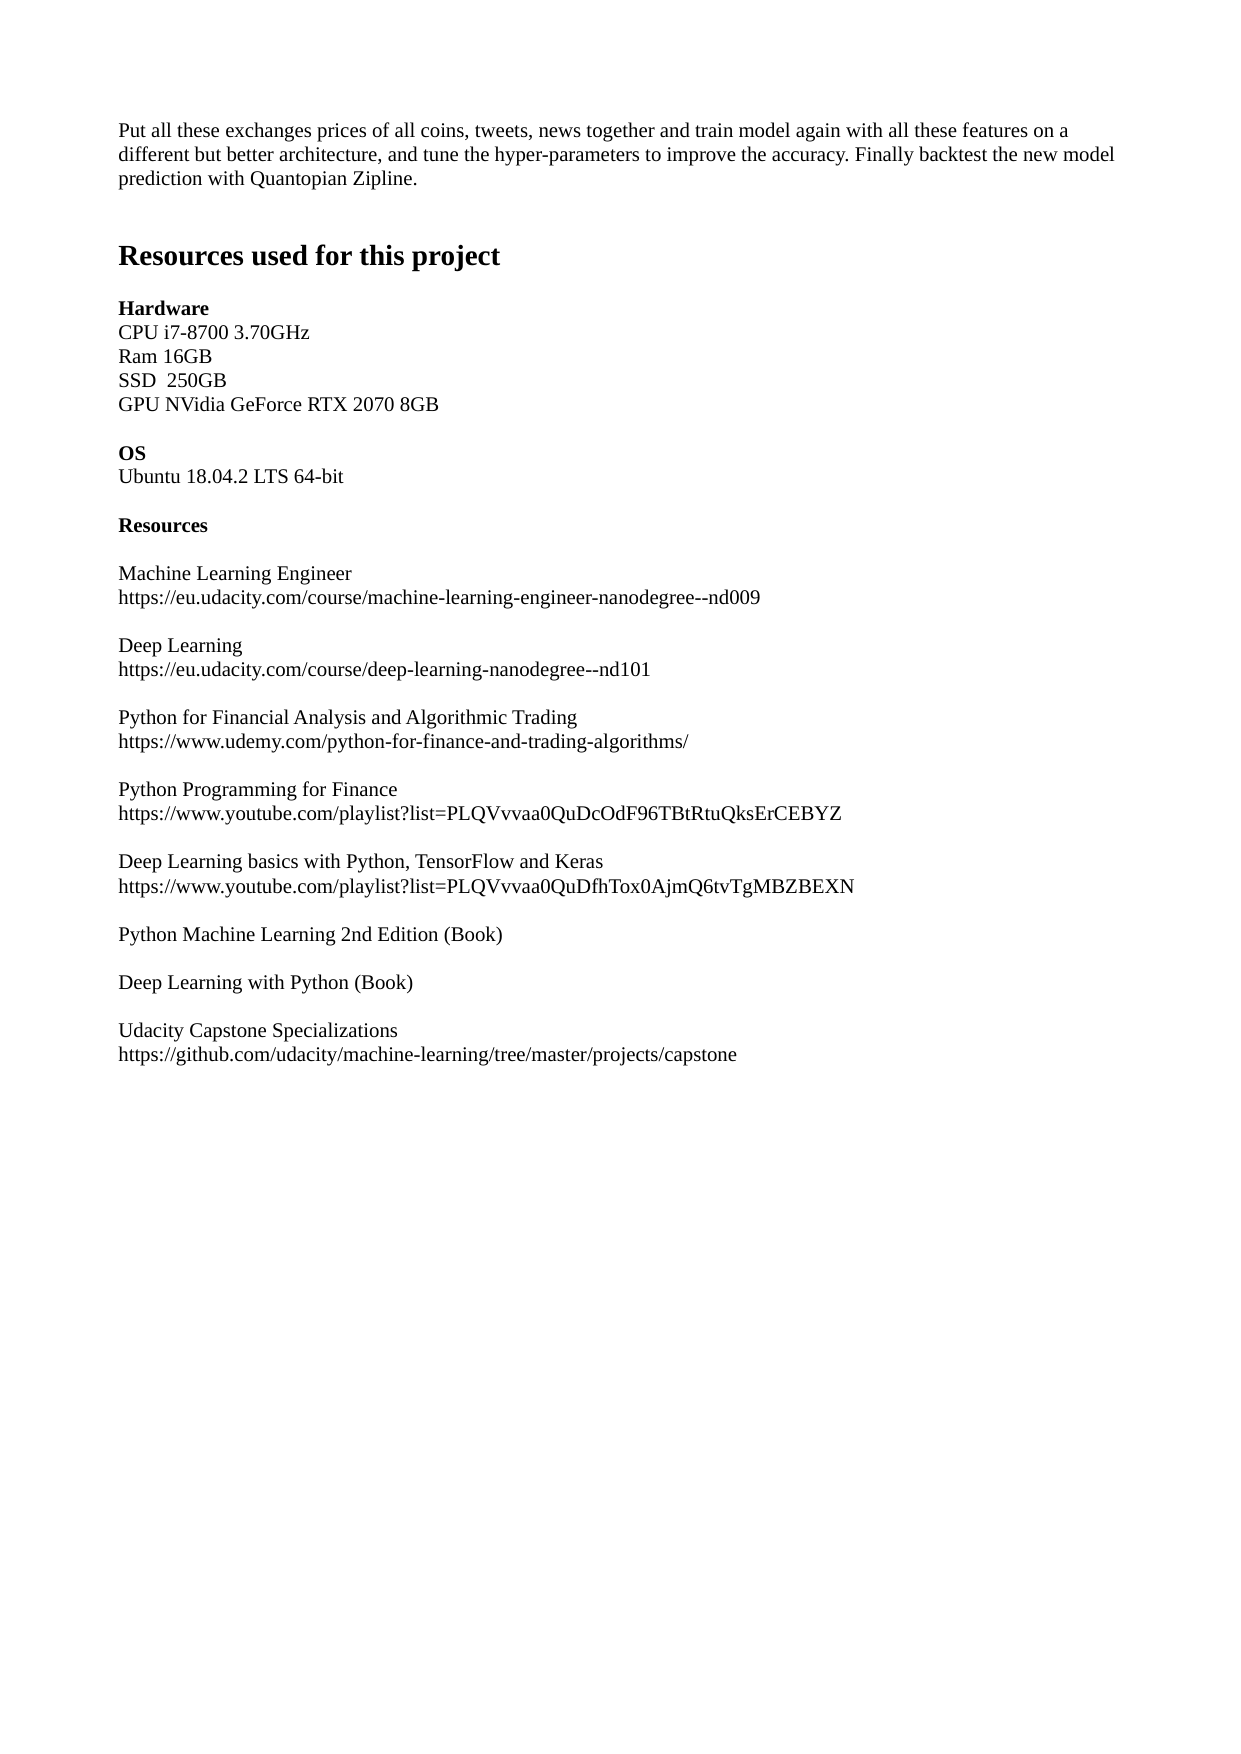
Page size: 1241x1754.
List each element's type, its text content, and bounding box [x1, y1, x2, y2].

text GPU NVidia GeForce RTX 2070 8GB [118, 392, 1122, 416]
text CPU i7-8700 3.70GHz [118, 320, 1122, 344]
text https://www.youtube.com/playlist?list=PLQVvvaa0QuDcOdF96TBtRtuQksErCEBYZ [118, 801, 1122, 825]
text https://www.udemy.com/python-for-finance-and-trading-algorithms/ [118, 729, 1122, 753]
text Python Machine Learning 2nd Edition (Book) [118, 922, 1122, 946]
text Ubuntu 18.04.2 LTS 64-bit [118, 464, 1122, 488]
text SSD 250GB [118, 368, 1122, 392]
text Resources [118, 513, 1122, 537]
text Udacity Capstone Specializations [118, 1018, 1122, 1042]
text Python Programming for Finance [118, 777, 1122, 801]
text https://github.com/udacity/machine-learning/tree/master/projects/capstone [118, 1042, 1122, 1066]
text https://eu.udacity.com/course/machine-learning-engineer-nanodegree--nd009 [118, 585, 1122, 609]
text Python for Financial Analysis and Algorithmic Trading [118, 705, 1122, 729]
text Resources used for this project [118, 238, 1122, 272]
text https://eu.udacity.com/course/deep-learning-nanodegree--nd101 [118, 657, 1122, 681]
text Put all these exchanges prices of all coins, tweets, news together and train model again with all these features on a different but better architecture, and tune the hyper-parameters to improve the accuracy. Finally backtest the new model prediction with Quantopian Zipline. [118, 118, 1122, 190]
text Ram 16GB [118, 344, 1122, 368]
text Machine Learning Engineer [118, 561, 1122, 585]
text https://www.youtube.com/playlist?list=PLQVvvaa0QuDfhTox0AjmQ6tvTgMBZBEXN [118, 873, 1122, 898]
text Deep Learning [118, 633, 1122, 657]
text Deep Learning with Python (Book) [118, 970, 1122, 994]
text Hardware [118, 296, 1122, 320]
text Deep Learning basics with Python, TensorFlow and Keras [118, 849, 1122, 873]
text OS [118, 440, 1122, 464]
